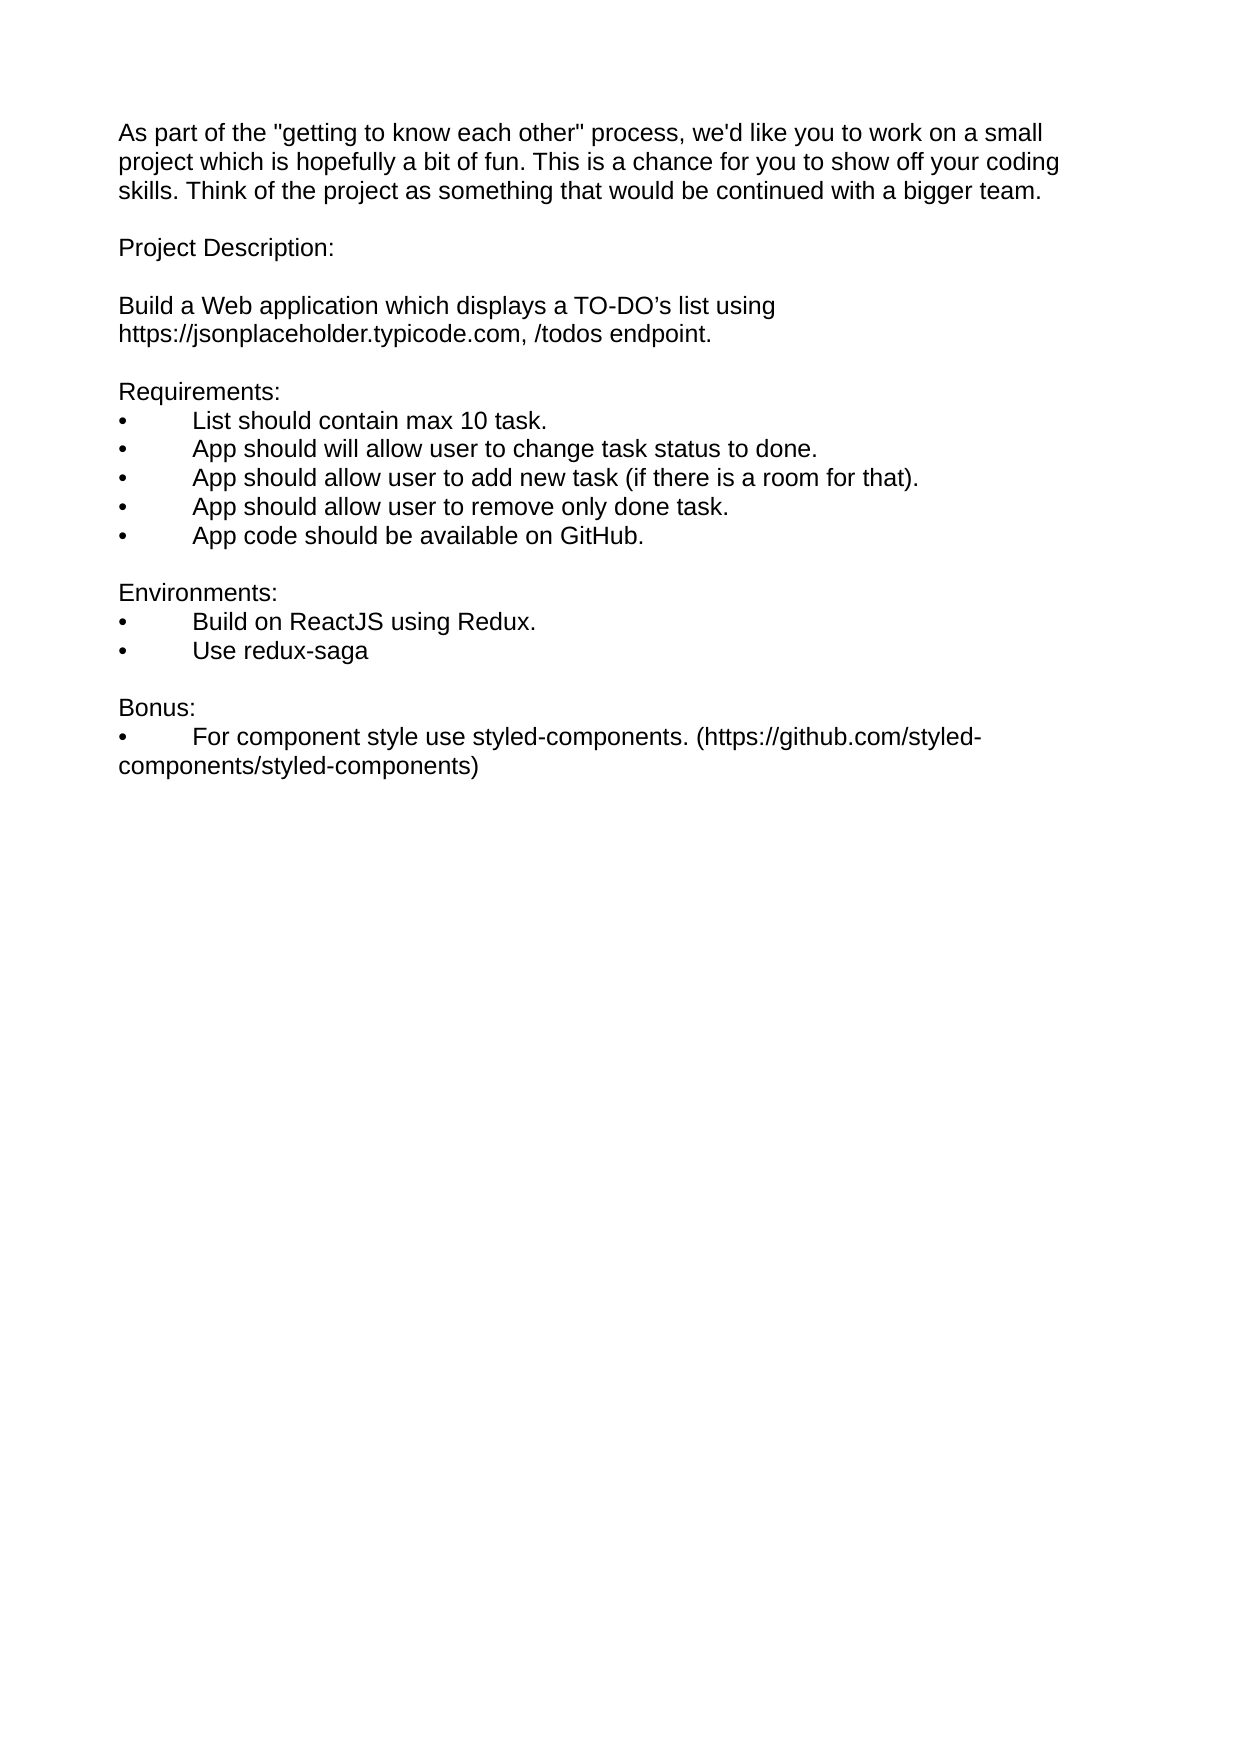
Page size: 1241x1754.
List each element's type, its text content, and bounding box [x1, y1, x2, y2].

text • App should will allow user to change task status to done. [118, 434, 1122, 463]
text • App code should be available on GitHub. [118, 521, 1122, 549]
text • Use redux-saga [118, 636, 1122, 664]
text Environments: [118, 578, 1122, 607]
text Bonus: [118, 693, 1122, 722]
text As part of the "getting to know each other" process, we'd like you to work on a small project which is hopefully a bit of fun. This is a chance for you to show off your coding skills. Think of the project as something that would be continued with a bigger team. [118, 118, 1122, 204]
text Build a Web application which displays a TO-DO’s list using https://jsonplaceholder.typicode.com, /todos endpoint. [118, 291, 1122, 348]
text • List should contain max 10 task. [118, 406, 1122, 434]
text Requirements: [118, 377, 1122, 406]
text • Build on ReactJS using Redux. [118, 607, 1122, 636]
text • App should allow user to add new task (if there is a room for that). [118, 463, 1122, 492]
text Project Description: [118, 233, 1122, 262]
text • For component style use styled-components. (https://github.com/styled-components/styled-components) [118, 722, 1122, 779]
text • App should allow user to remove only done task. [118, 492, 1122, 521]
